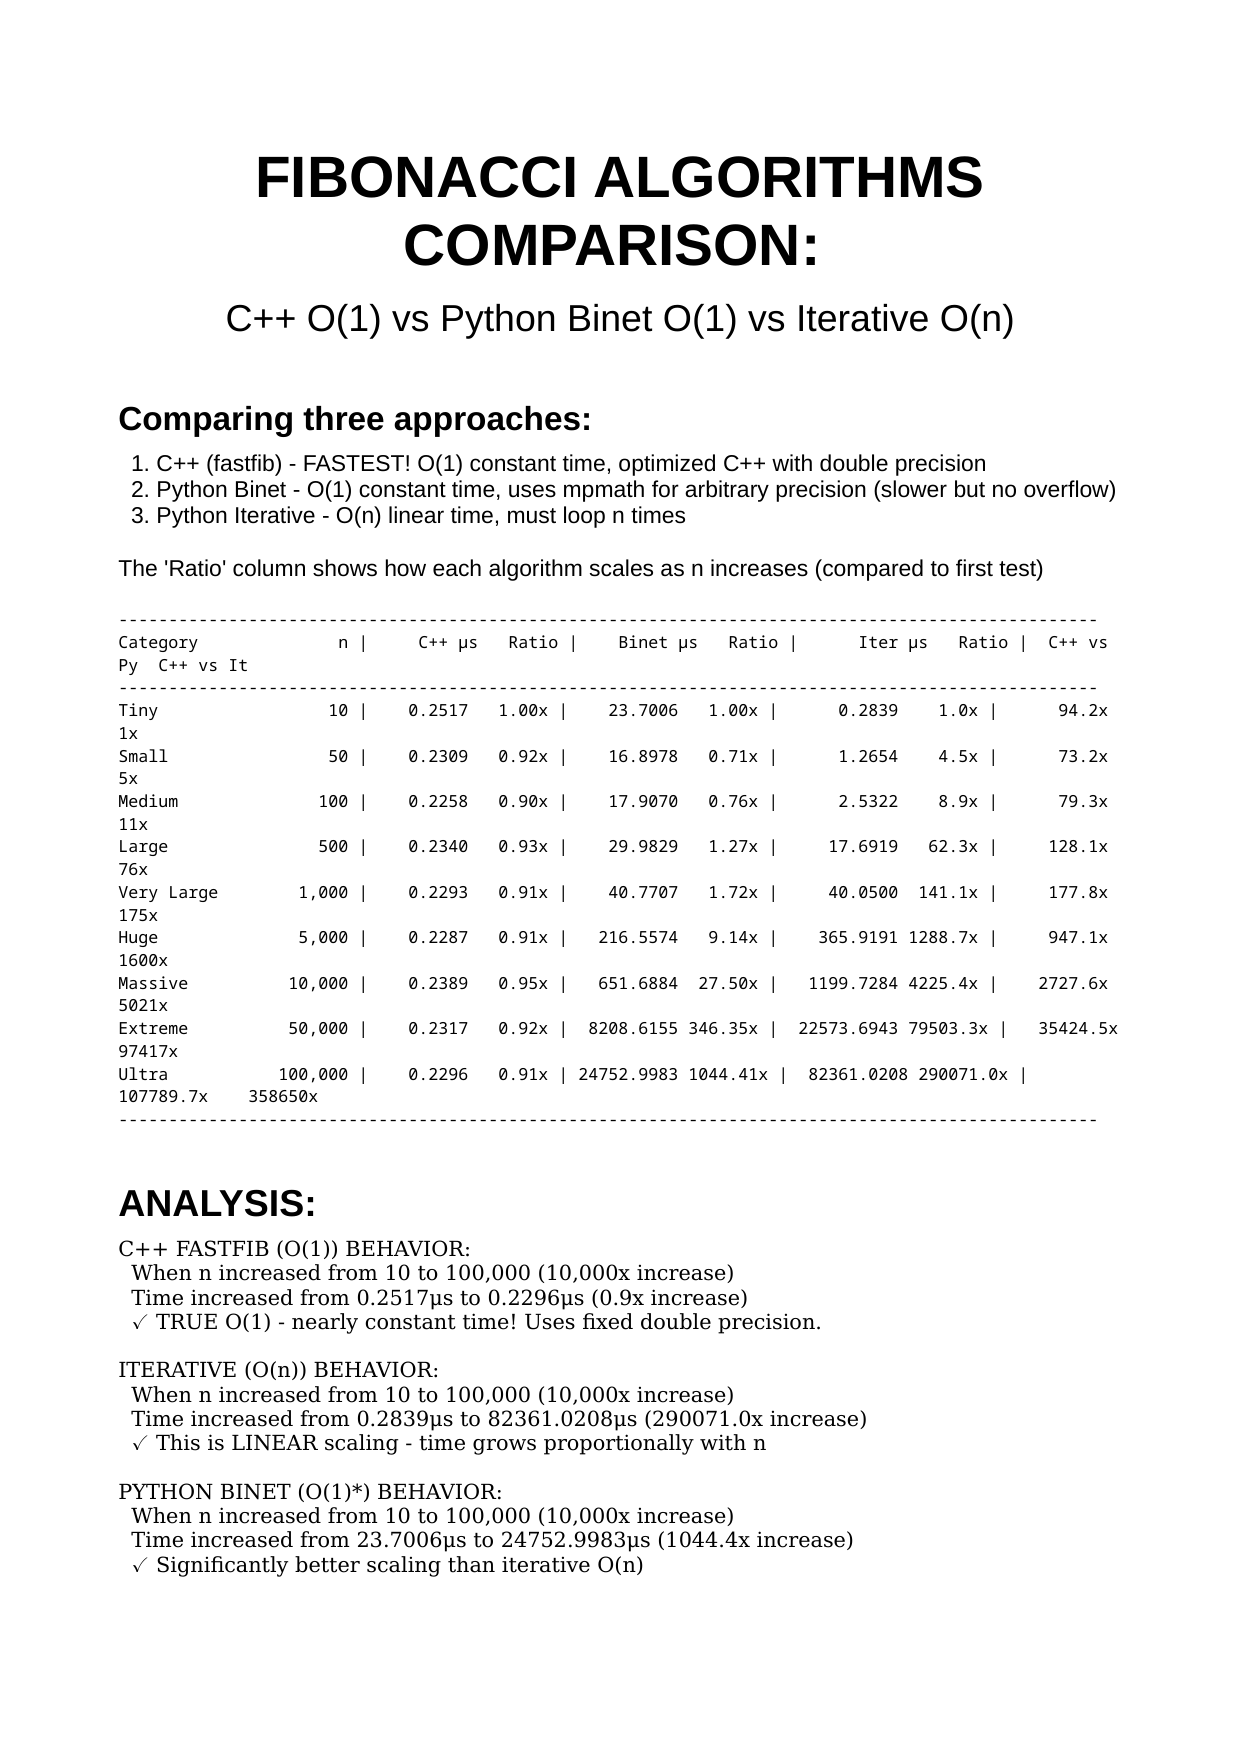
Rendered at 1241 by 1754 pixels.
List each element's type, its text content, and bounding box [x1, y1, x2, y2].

text ITERATIVE (O(n)) BEHAVIOR: [118, 1358, 1122, 1383]
text C++ FASTFIB (O(1)) BEHAVIOR: [118, 1237, 1122, 1261]
text Category n | C++ μs Ratio | Binet μs Ratio | Iter μs Ratio | C++ vs Py C++ vs It [118, 631, 1122, 676]
text ✓ TRUE O(1) - nearly constant time! Uses fixed double precision. [118, 1310, 1122, 1334]
text Time increased from 23.7006μs to 24752.9983μs (1044.4x increase) [118, 1528, 1122, 1553]
subtitle C++ O(1) vs Python Binet O(1) vs Iterative O(n) [118, 296, 1122, 339]
text 3. Python Iterative - O(n) linear time, must loop n times [118, 502, 1122, 529]
text Large 500 | 0.2340 0.93x | 29.9829 1.27x | 17.6919 62.3x | 128.1x 76x [118, 835, 1122, 880]
text Time increased from 0.2517μs to 0.2296μs (0.9x increase) [118, 1286, 1122, 1310]
text Medium 100 | 0.2258 0.90x | 17.9070 0.76x | 2.5322 8.9x | 79.3x 11x [118, 789, 1122, 835]
text Massive 10,000 | 0.2389 0.95x | 651.6884 27.50x | 1199.7284 4225.4x | 2727.6x 5021x [118, 971, 1122, 1017]
text Very Large 1,000 | 0.2293 0.91x | 40.7707 1.72x | 40.0500 141.1x | 177.8x 175x [118, 880, 1122, 926]
title FIBONACCI ALGORITHMS COMPARISON: [118, 143, 1122, 277]
subtitle Comparing three approaches: [118, 399, 1122, 437]
text -------------------------------------------------------------------------------------------------- [118, 676, 1122, 699]
text Extreme 50,000 | 0.2317 0.92x | 8208.6155 346.35x | 22573.6943 79503.3x | 35424.5x 97417x [118, 1017, 1122, 1062]
text When n increased from 10 to 100,000 (10,000x increase) [118, 1261, 1122, 1286]
text Time increased from 0.2839μs to 82361.0208μs (290071.0x increase) [118, 1407, 1122, 1431]
text ✓ Significantly better scaling than iterative O(n) [118, 1553, 1122, 1577]
text 1. C++ (fastfib) - FASTEST! O(1) constant time, optimized C++ with double precision [118, 450, 1122, 476]
text Huge 5,000 | 0.2287 0.91x | 216.5574 9.14x | 365.9191 1288.7x | 947.1x 1600x [118, 926, 1122, 971]
text Tiny 10 | 0.2517 1.00x | 23.7006 1.00x | 0.2839 1.0x | 94.2x 1x [118, 699, 1122, 744]
text When n increased from 10 to 100,000 (10,000x increase) [118, 1383, 1122, 1407]
text ✓ This is LINEAR scaling - time grows proportionally with n [118, 1431, 1122, 1456]
text -------------------------------------------------------------------------------------------------- [118, 608, 1122, 631]
text The 'Ratio' column shows how each algorithm scales as n increases (compared to first test) [118, 555, 1122, 582]
text Ultra 100,000 | 0.2296 0.91x | 24752.9983 1044.41x | 82361.0208 290071.0x | 107789.7x 358650x [118, 1062, 1122, 1107]
text When n increased from 10 to 100,000 (10,000x increase) [118, 1504, 1122, 1528]
text 2. Python Binet - O(1) constant time, uses mpmath for arbitrary precision (slower but no overflow) [118, 476, 1122, 502]
subtitle ANALYSIS: [118, 1182, 1122, 1225]
text PYTHON BINET (O(1)*) BEHAVIOR: [118, 1480, 1122, 1504]
text Small 50 | 0.2309 0.92x | 16.8978 0.71x | 1.2654 4.5x | 73.2x 5x [118, 744, 1122, 789]
text -------------------------------------------------------------------------------------------------- [118, 1107, 1122, 1130]
